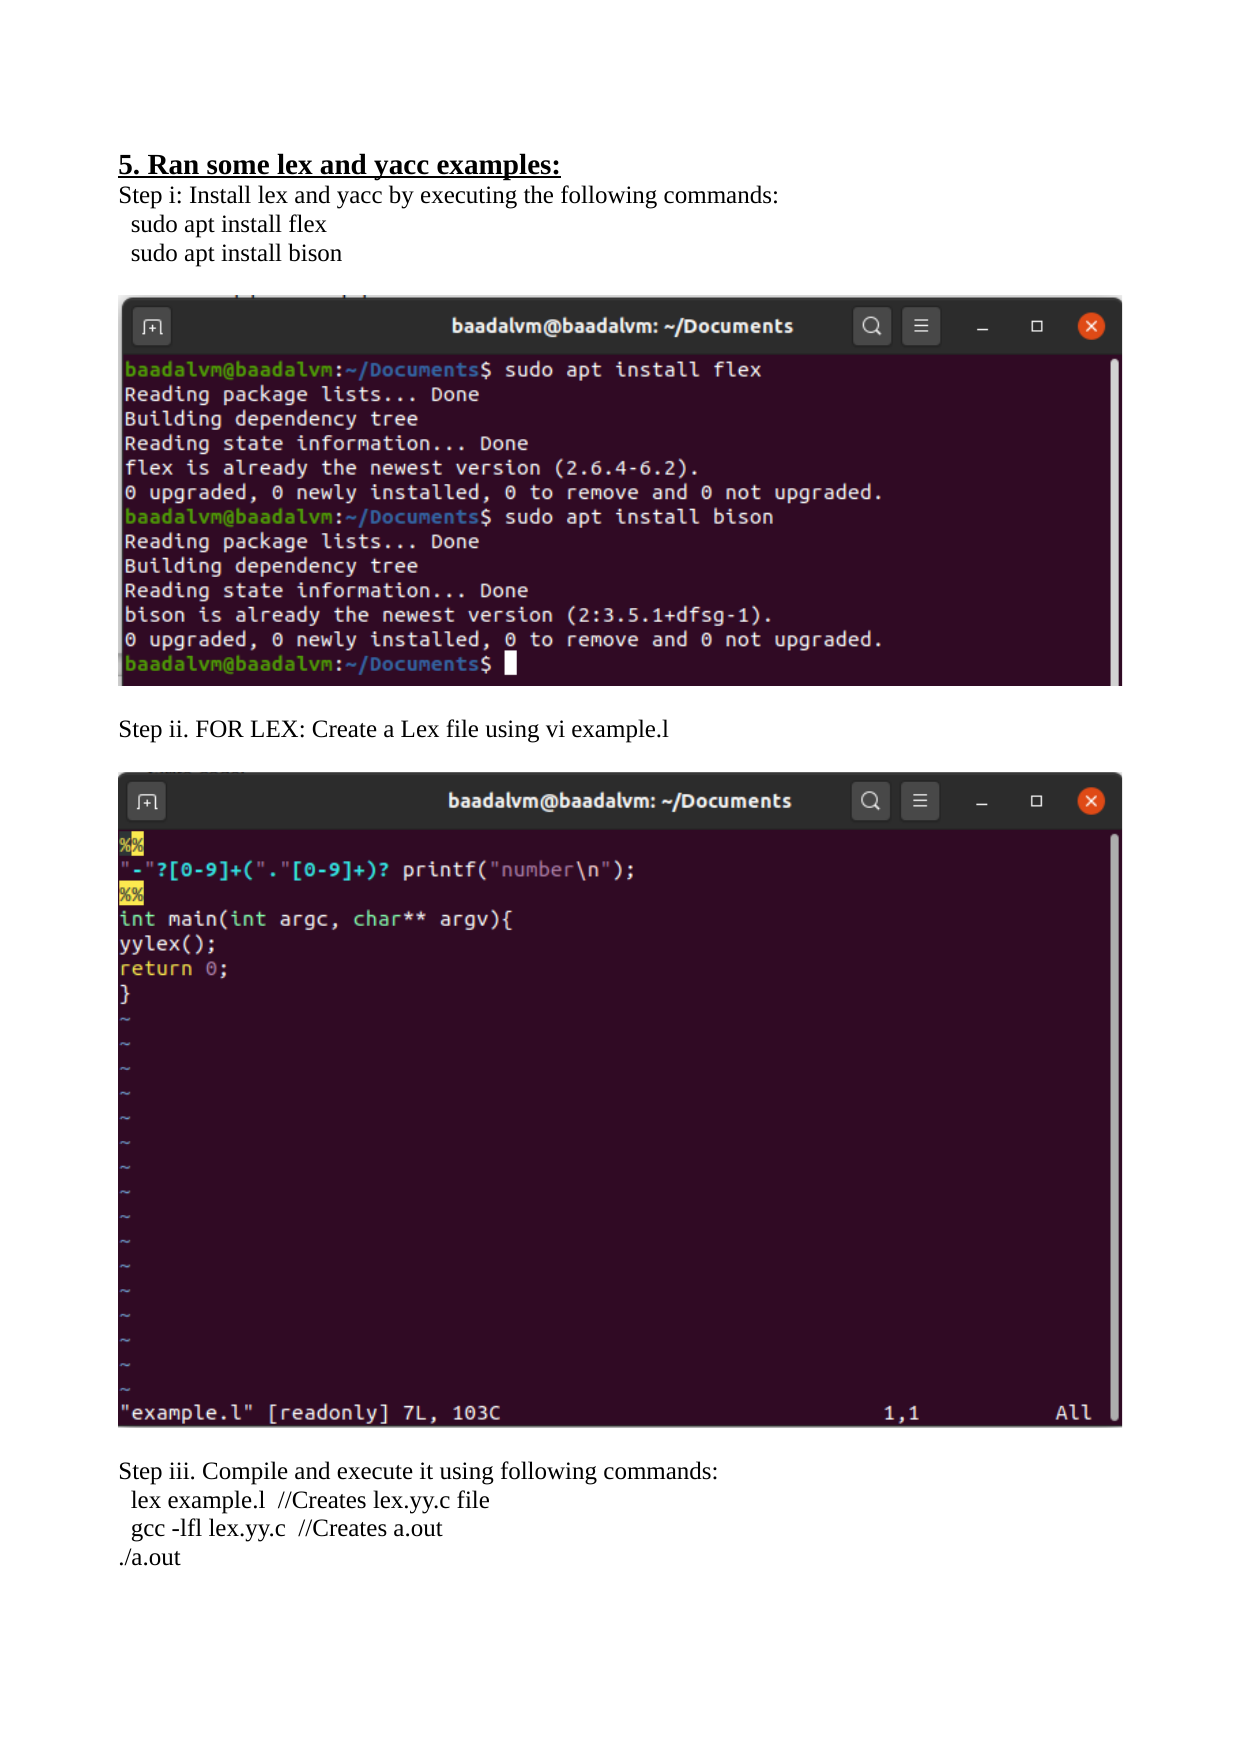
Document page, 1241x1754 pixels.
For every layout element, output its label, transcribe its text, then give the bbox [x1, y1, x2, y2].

text lex example.l //Creates lex.yy.c file [118, 1485, 1122, 1513]
text gcc -lfl lex.yy.c //Creates a.out [118, 1513, 1122, 1542]
text sudo apt install flex [118, 209, 1122, 238]
picture [118, 772, 1123, 1428]
text ./a.out [118, 1542, 1122, 1571]
text Step i: Install lex and yacc by executing the following commands: [118, 180, 1122, 209]
picture [118, 295, 1123, 686]
text sudo apt install bison [118, 238, 1122, 267]
text 5. Ran some lex and yacc examples: [118, 147, 1122, 180]
text Step iii. Compile and execute it using following commands: [118, 1456, 1122, 1485]
text Step ii. FOR LEX: Create a Lex file using vi example.l [118, 714, 1122, 743]
